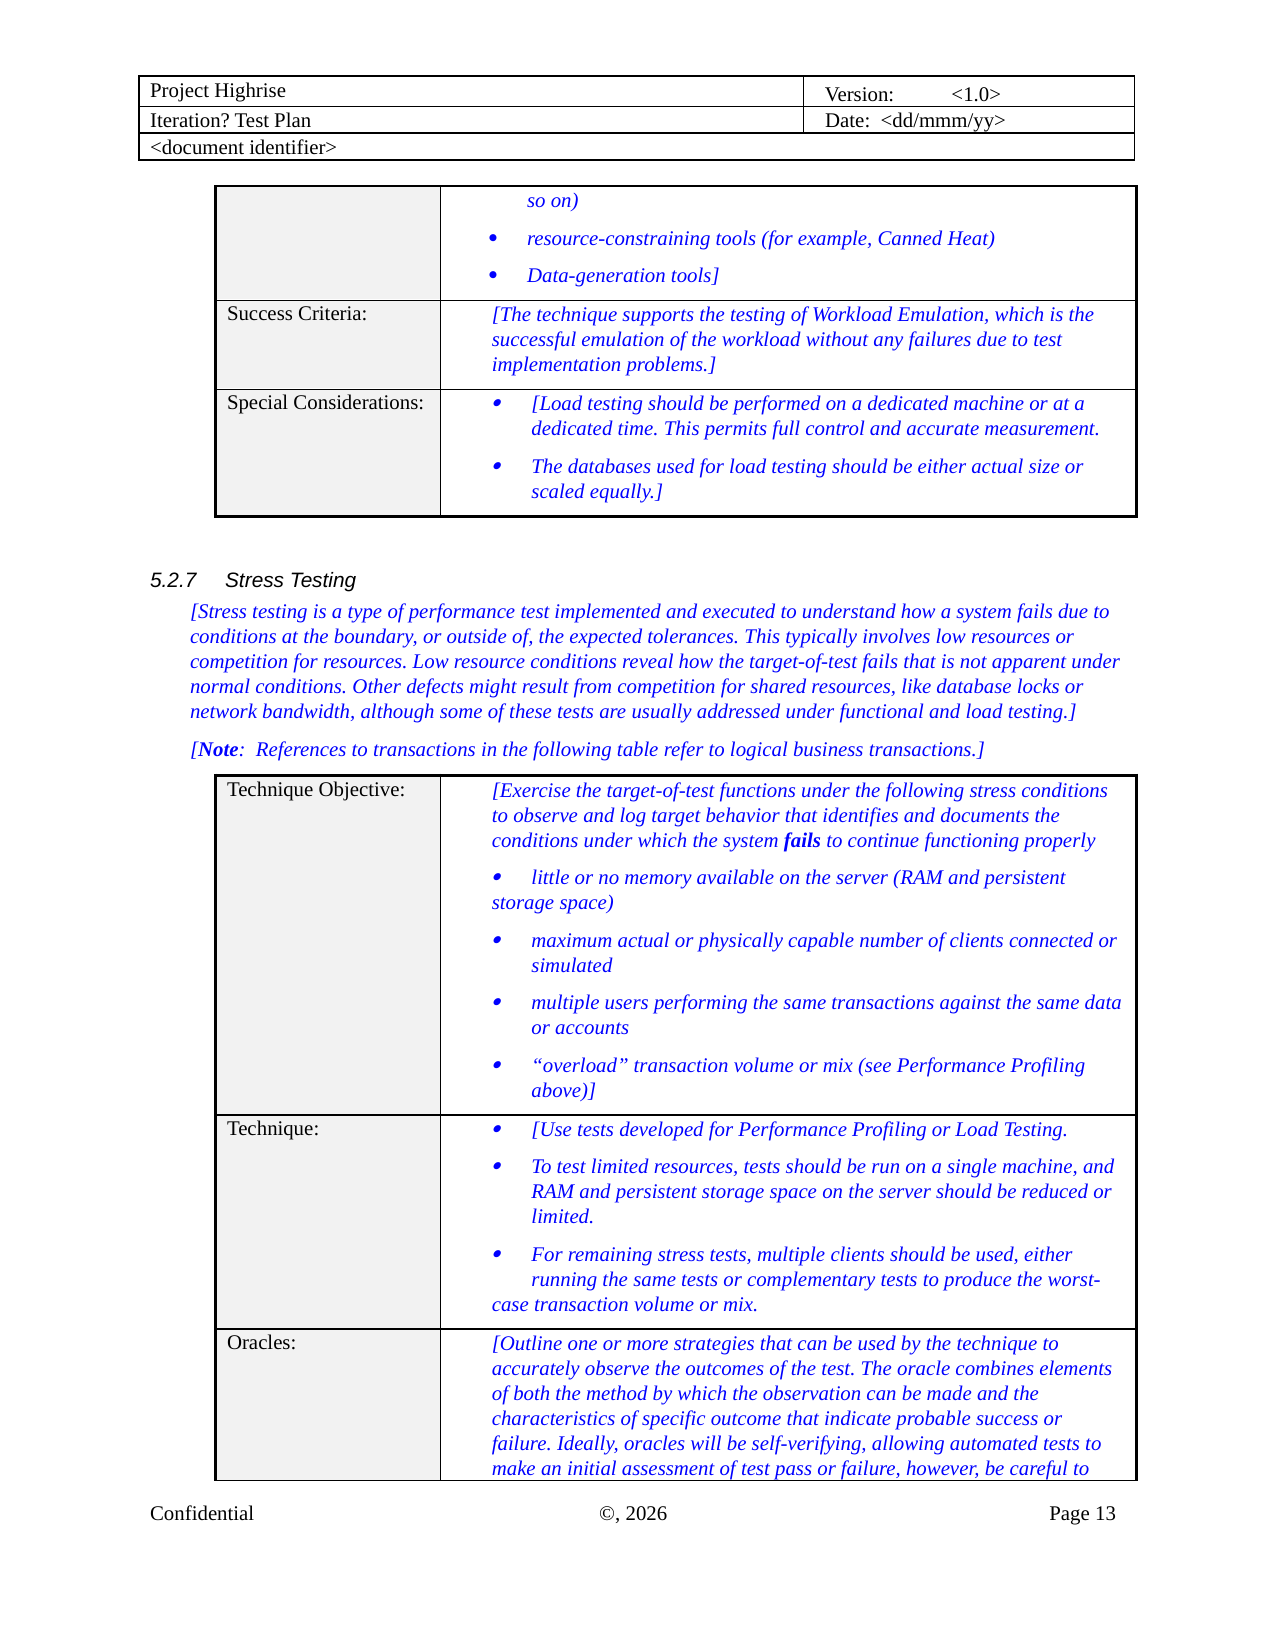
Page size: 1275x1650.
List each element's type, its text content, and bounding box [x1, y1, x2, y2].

table_cell  [Use tests developed for Performance Profiling or Load Testing.  To test limited resources, tests should be run on a single machine, and RAM and persistent storage space on the server should be reduced or limited.  For remaining stress tests, multiple clients should be used, either running the same tests or complementary tests to produce the worst-case transaction volume or mix. [441, 1116, 1135, 1328]
table_cell [The technique supports the testing of Workload Emulation, which is the successful emulation of the workload without any failures due to test implementation problems.] [441, 301, 1135, 388]
table_cell Success Criteria: [217, 301, 440, 388]
table_cell  [Load testing should be performed on a dedicated machine or at a dedicated time. This permits full control and accurate measurement.  The databases used for load testing should be either actual size or scaled equally.] [441, 390, 1135, 515]
table_cell Technique: [217, 1116, 440, 1328]
table_cell [The technique requires the following tools: Test Script Automation Tool Transaction Load Scheduling and control tool installation-monitoring tools (registry, hard disk, CPU, memory, and so on) resource-constraining tools (for example, Canned Heat) Data-generation tools] [441, 187, 1135, 299]
table_header Technique Objective: [217, 777, 440, 1114]
text [Note: References to transactions in the following table refer to logical business transactions.] [190, 736, 1125, 761]
table_cell [217, 187, 440, 299]
table_header [Exercise the target-of-test functions under the following stress conditions to observe and log target behavior that identifies and documents the conditions under which the system fails to continue functioning properly  little or no memory available on the server (RAM and persistent storage space)  maximum actual or physically capable number of clients connected or simulated  multiple users performing the same transactions against the same data or accounts  “overload” transaction volume or mix (see Performance Profiling above)] [441, 777, 1135, 1114]
subtitle Stress Testing [150, 567, 1125, 592]
table_cell Oracles: [217, 1330, 440, 1480]
table_cell Special Considerations: [217, 390, 440, 515]
table_cell [Outline one or more strategies that can be used by the technique to accurately observe the outcomes of the test. The oracle combines elements of both the method by which the observation can be made and the characteristics of specific outcome that indicate probable success or failure. Ideally, oracles will be self-verifying, allowing automated tests to make an initial assessment of test pass or failure, however, be careful to [441, 1330, 1135, 1480]
text [Stress testing is a type of performance test implemented and executed to understand how a system fails due to conditions at the boundary, or outside of, the expected tolerances. This typically involves low resources or competition for resources. Low resource conditions reveal how the target-of-test fails that is not apparent under normal conditions. Other defects might result from competition for shared resources, like database locks or network bandwidth, although some of these tests are usually addressed under functional and load testing.] [190, 598, 1125, 723]
